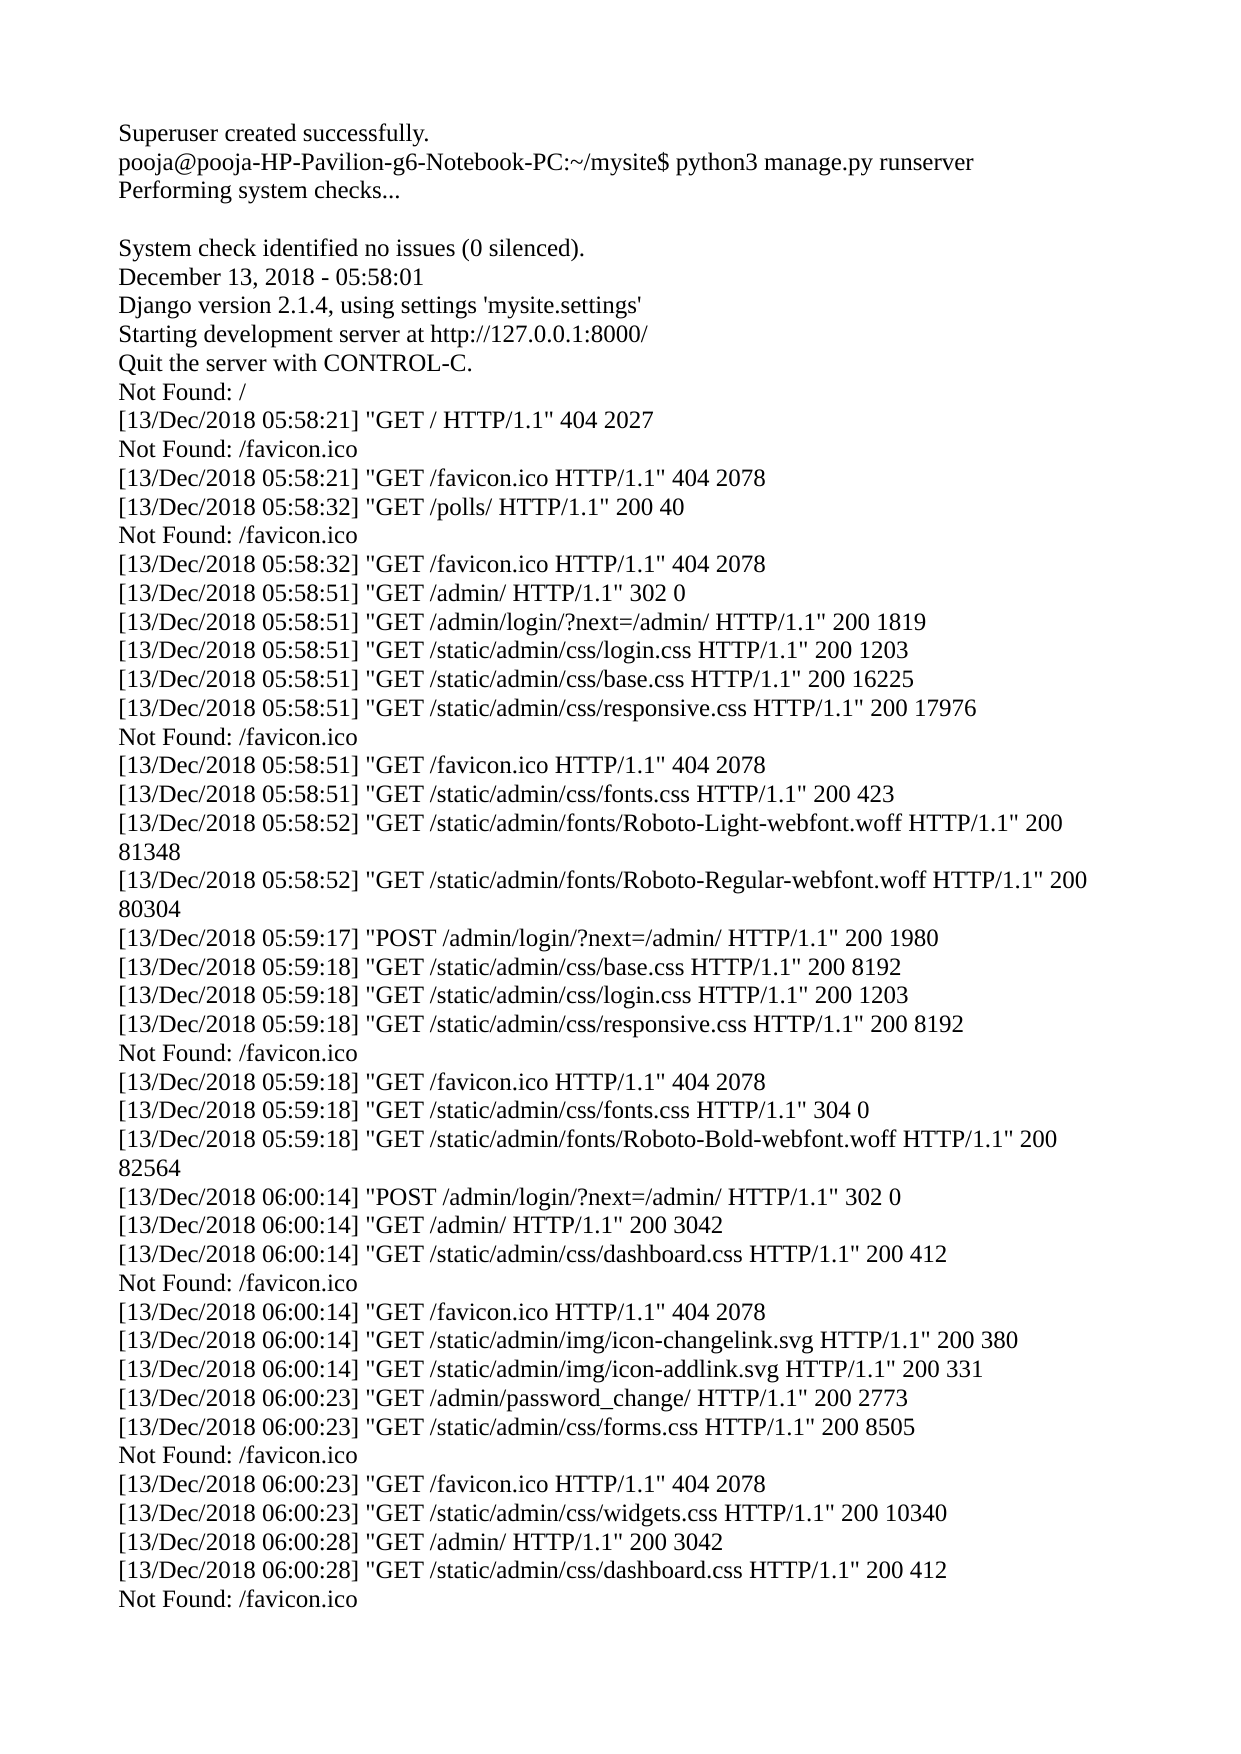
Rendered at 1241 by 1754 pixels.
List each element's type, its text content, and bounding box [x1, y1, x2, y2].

text [13/Dec/2018 05:58:21] "GET /favicon.ico HTTP/1.1" 404 2078 [118, 463, 1122, 492]
text Not Found: /favicon.ico [118, 1268, 1122, 1297]
text Quit the server with CONTROL-C. [118, 348, 1122, 377]
text [13/Dec/2018 06:00:14] "GET /admin/ HTTP/1.1" 200 3042 [118, 1211, 1122, 1239]
text Starting development server at http://127.0.0.1:8000/ [118, 319, 1122, 348]
text System check identified no issues (0 silenced). [118, 233, 1122, 262]
text [13/Dec/2018 06:00:14] "GET /static/admin/img/icon-addlink.svg HTTP/1.1" 200 331 [118, 1354, 1122, 1383]
text Not Found: /favicon.ico [118, 1038, 1122, 1067]
text Not Found: /favicon.ico [118, 1441, 1122, 1469]
text December 13, 2018 - 05:58:01 [118, 262, 1122, 291]
text Django version 2.1.4, using settings 'mysite.settings' [118, 291, 1122, 319]
text [13/Dec/2018 05:59:18] "GET /static/admin/css/responsive.css HTTP/1.1" 200 8192 [118, 1009, 1122, 1038]
text [13/Dec/2018 05:58:32] "GET /favicon.ico HTTP/1.1" 404 2078 [118, 549, 1122, 578]
text [13/Dec/2018 06:00:23] "GET /static/admin/css/forms.css HTTP/1.1" 200 8505 [118, 1412, 1122, 1441]
text [13/Dec/2018 05:58:51] "GET /favicon.ico HTTP/1.1" 404 2078 [118, 751, 1122, 779]
text [13/Dec/2018 06:00:14] "GET /static/admin/css/dashboard.css HTTP/1.1" 200 412 [118, 1239, 1122, 1268]
text [13/Dec/2018 05:58:52] "GET /static/admin/fonts/Roboto-Regular-webfont.woff HTTP/1.1" 200 80304 [118, 866, 1122, 923]
text [13/Dec/2018 05:58:52] "GET /static/admin/fonts/Roboto-Light-webfont.woff HTTP/1.1" 200 81348 [118, 808, 1122, 866]
text Not Found: /favicon.ico [118, 722, 1122, 751]
text [13/Dec/2018 05:59:18] "GET /favicon.ico HTTP/1.1" 404 2078 [118, 1067, 1122, 1096]
text pooja@pooja-HP-Pavilion-g6-Notebook-PC:~/mysite$ python3 manage.py runserver [118, 147, 1122, 176]
text [13/Dec/2018 05:58:32] "GET /polls/ HTTP/1.1" 200 40 [118, 492, 1122, 521]
text Performing system checks... [118, 176, 1122, 204]
text [13/Dec/2018 05:59:18] "GET /static/admin/css/base.css HTTP/1.1" 200 8192 [118, 952, 1122, 981]
text [13/Dec/2018 06:00:14] "POST /admin/login/?next=/admin/ HTTP/1.1" 302 0 [118, 1182, 1122, 1211]
text [13/Dec/2018 05:58:51] "GET /static/admin/css/login.css HTTP/1.1" 200 1203 [118, 636, 1122, 664]
text [13/Dec/2018 06:00:23] "GET /admin/password_change/ HTTP/1.1" 200 2773 [118, 1383, 1122, 1412]
text Not Found: /favicon.ico [118, 434, 1122, 463]
text [13/Dec/2018 05:58:51] "GET /admin/login/?next=/admin/ HTTP/1.1" 200 1819 [118, 607, 1122, 636]
text [13/Dec/2018 06:00:23] "GET /favicon.ico HTTP/1.1" 404 2078 [118, 1469, 1122, 1498]
text [13/Dec/2018 06:00:28] "GET /admin/ HTTP/1.1" 200 3042 [118, 1527, 1122, 1556]
text [13/Dec/2018 05:59:18] "GET /static/admin/css/login.css HTTP/1.1" 200 1203 [118, 981, 1122, 1009]
text Not Found: / [118, 377, 1122, 406]
text Not Found: /favicon.ico [118, 521, 1122, 549]
text [13/Dec/2018 06:00:14] "GET /static/admin/img/icon-changelink.svg HTTP/1.1" 200 380 [118, 1326, 1122, 1354]
text [13/Dec/2018 05:58:51] "GET /admin/ HTTP/1.1" 302 0 [118, 578, 1122, 607]
text Superuser created successfully. [118, 118, 1122, 147]
text [13/Dec/2018 06:00:23] "GET /static/admin/css/widgets.css HTTP/1.1" 200 10340 [118, 1498, 1122, 1527]
text [13/Dec/2018 06:00:14] "GET /favicon.ico HTTP/1.1" 404 2078 [118, 1297, 1122, 1326]
text Not Found: /favicon.ico [118, 1584, 1122, 1613]
text [13/Dec/2018 06:00:28] "GET /static/admin/css/dashboard.css HTTP/1.1" 200 412 [118, 1556, 1122, 1584]
text [13/Dec/2018 05:59:18] "GET /static/admin/css/fonts.css HTTP/1.1" 304 0 [118, 1096, 1122, 1124]
text [13/Dec/2018 05:58:51] "GET /static/admin/css/responsive.css HTTP/1.1" 200 17976 [118, 693, 1122, 722]
text [13/Dec/2018 05:58:51] "GET /static/admin/css/fonts.css HTTP/1.1" 200 423 [118, 779, 1122, 808]
text [13/Dec/2018 05:59:17] "POST /admin/login/?next=/admin/ HTTP/1.1" 200 1980 [118, 923, 1122, 952]
text [13/Dec/2018 05:58:21] "GET / HTTP/1.1" 404 2027 [118, 406, 1122, 434]
text [13/Dec/2018 05:58:51] "GET /static/admin/css/base.css HTTP/1.1" 200 16225 [118, 664, 1122, 693]
text [13/Dec/2018 05:59:18] "GET /static/admin/fonts/Roboto-Bold-webfont.woff HTTP/1.1" 200 82564 [118, 1124, 1122, 1182]
